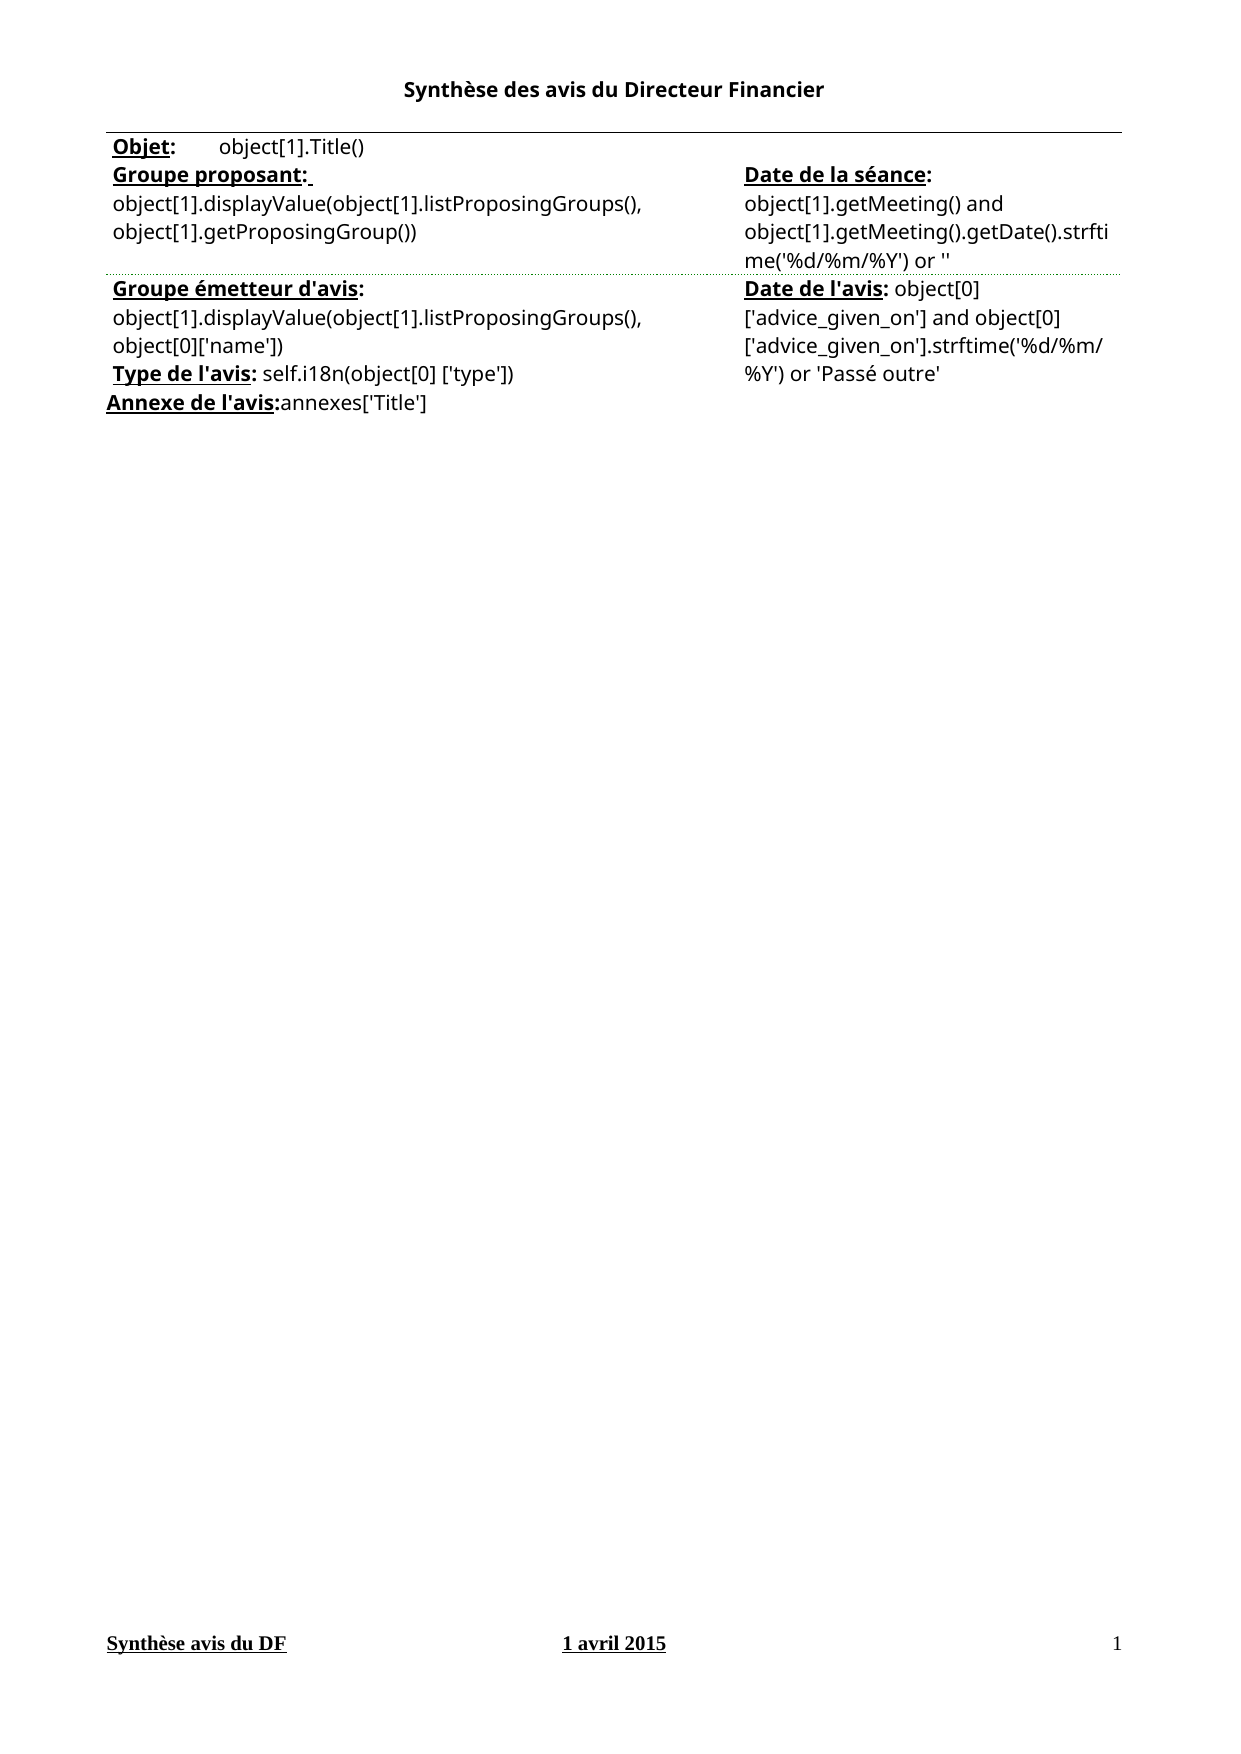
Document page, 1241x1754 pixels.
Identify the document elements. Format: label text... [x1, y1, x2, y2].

table_header Objet: [106, 133, 212, 160]
table_header Groupe émetteur d'avis: object[1].displayValue(object[1].listProposingGroups(), object[0]['name']) Type de l'avis: self.i18n(object[0] ['type']) [106, 274, 738, 388]
text Synthèse des avis du Directeur Financier [106, 75, 1122, 103]
text Annexe de l'avis:annexes['Title'] [106, 388, 1122, 416]
table_header object[1].Title() [213, 133, 1122, 160]
table_header Date de l'avis: object[0]['advice_given_on'] and object[0]['advice_given_on'].strftime('%d/%m/%Y') or 'Passé outre' [738, 274, 1122, 388]
table_cell Groupe proposant: object[1].displayValue(object[1].listProposingGroups(), object[1].getProposingGroup()) [106, 160, 738, 274]
table_cell Date de la séance: object[1].getMeeting() and object[1].getMeeting().getDate().strftime('%d/%m/%Y') or '' [738, 160, 1122, 274]
